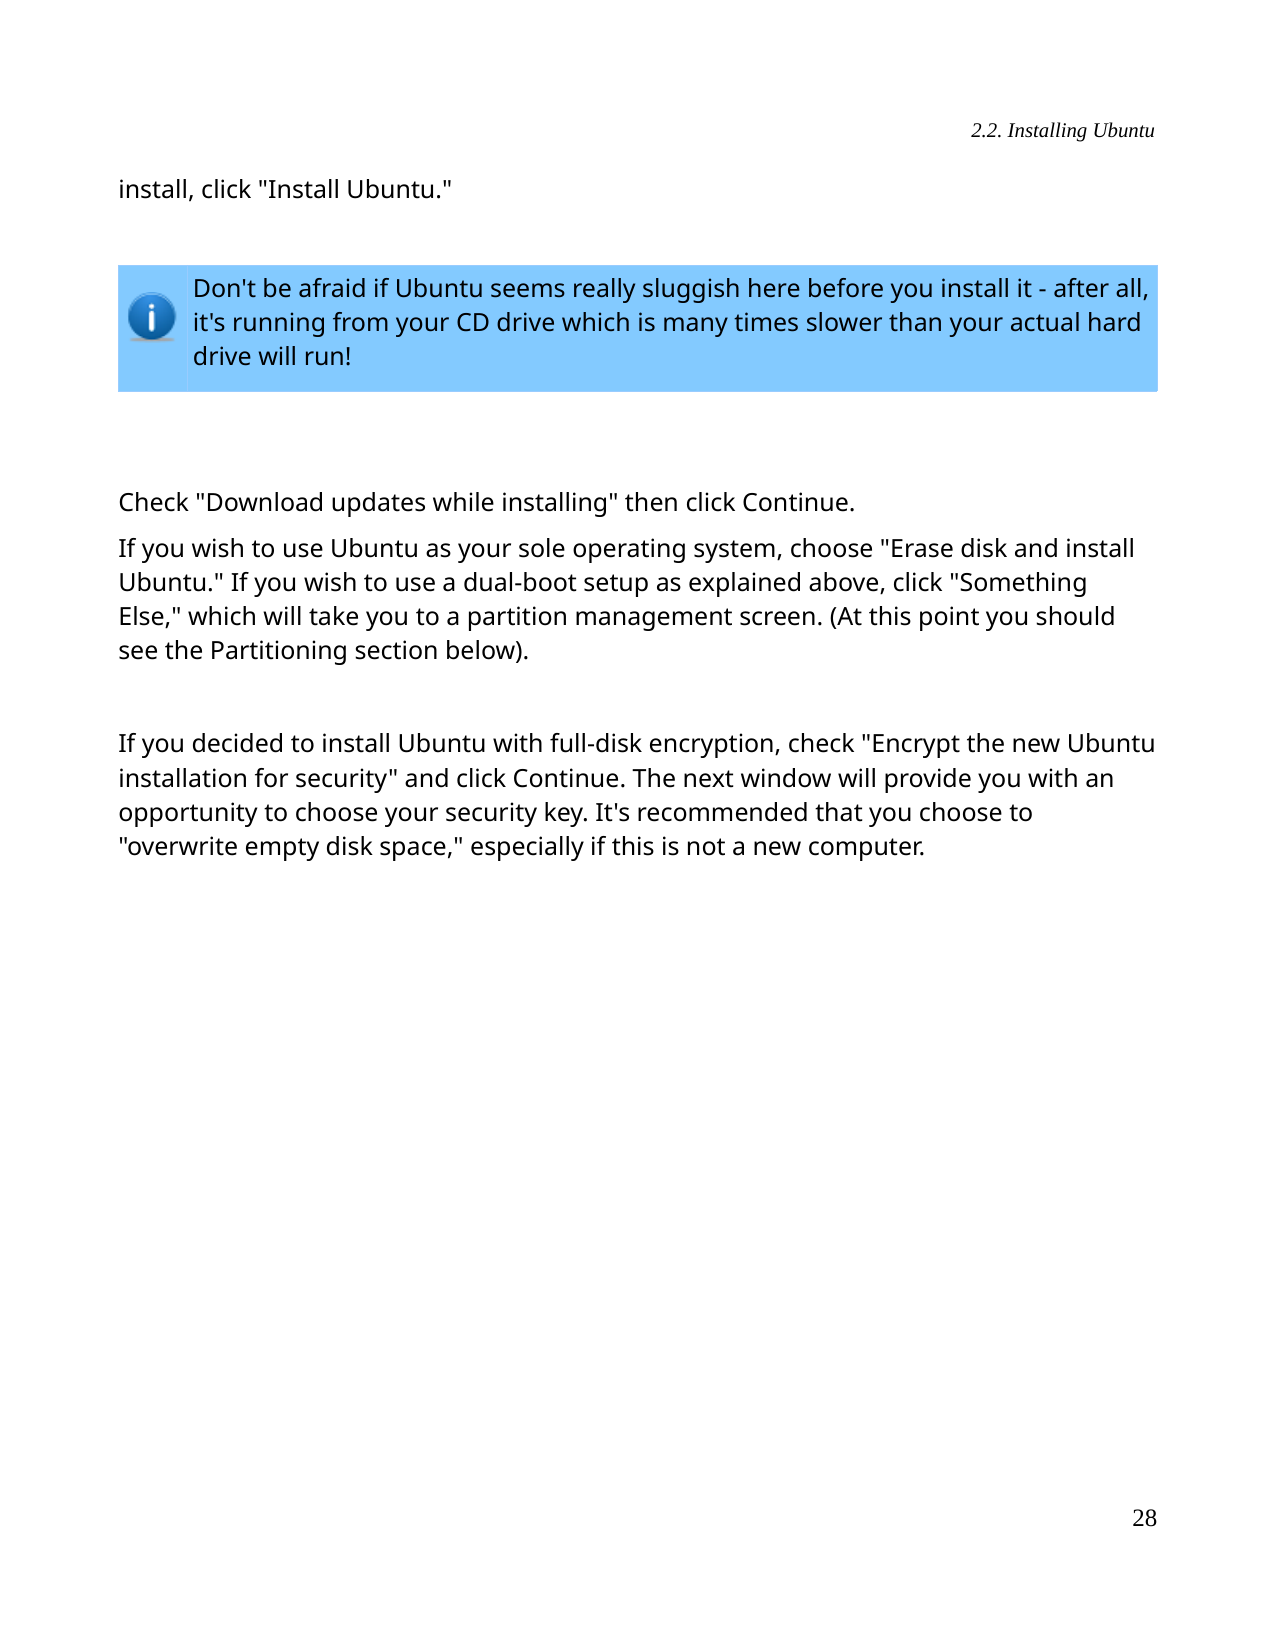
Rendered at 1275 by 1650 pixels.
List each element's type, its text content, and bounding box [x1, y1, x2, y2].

table_header [119, 266, 187, 292]
text install, click "Install Ubuntu." [118, 172, 1157, 206]
table_header Don't be afraid if Ubuntu seems really sluggish here before you install it - after all, it's running from your CD drive which is many times slower than your actual hard drive will run! [188, 266, 1157, 391]
text If you decided to install Ubuntu with full-disk encryption, check "Encrypt the new Ubuntu installation for security" and click Continue. The next window will provide you with an opportunity to choose your security key. It's recommended that you choose to "overwrite empty disk space," especially if this is not a new computer. [118, 726, 1157, 862]
picture [127, 292, 178, 343]
text If you wish to use Ubuntu as your sole operating system, choose "Erase disk and install Ubuntu." If you wish to use a dual-boot setup as explained above, click "Something Else," which will take you to a partition management screen. (At this point you should see the Partitioning section below). [118, 531, 1157, 667]
text Check "Download updates while installing" then click Continue. [118, 484, 1157, 518]
table_header [119, 293, 127, 342]
table_header [119, 343, 187, 391]
table_header [178, 293, 187, 342]
